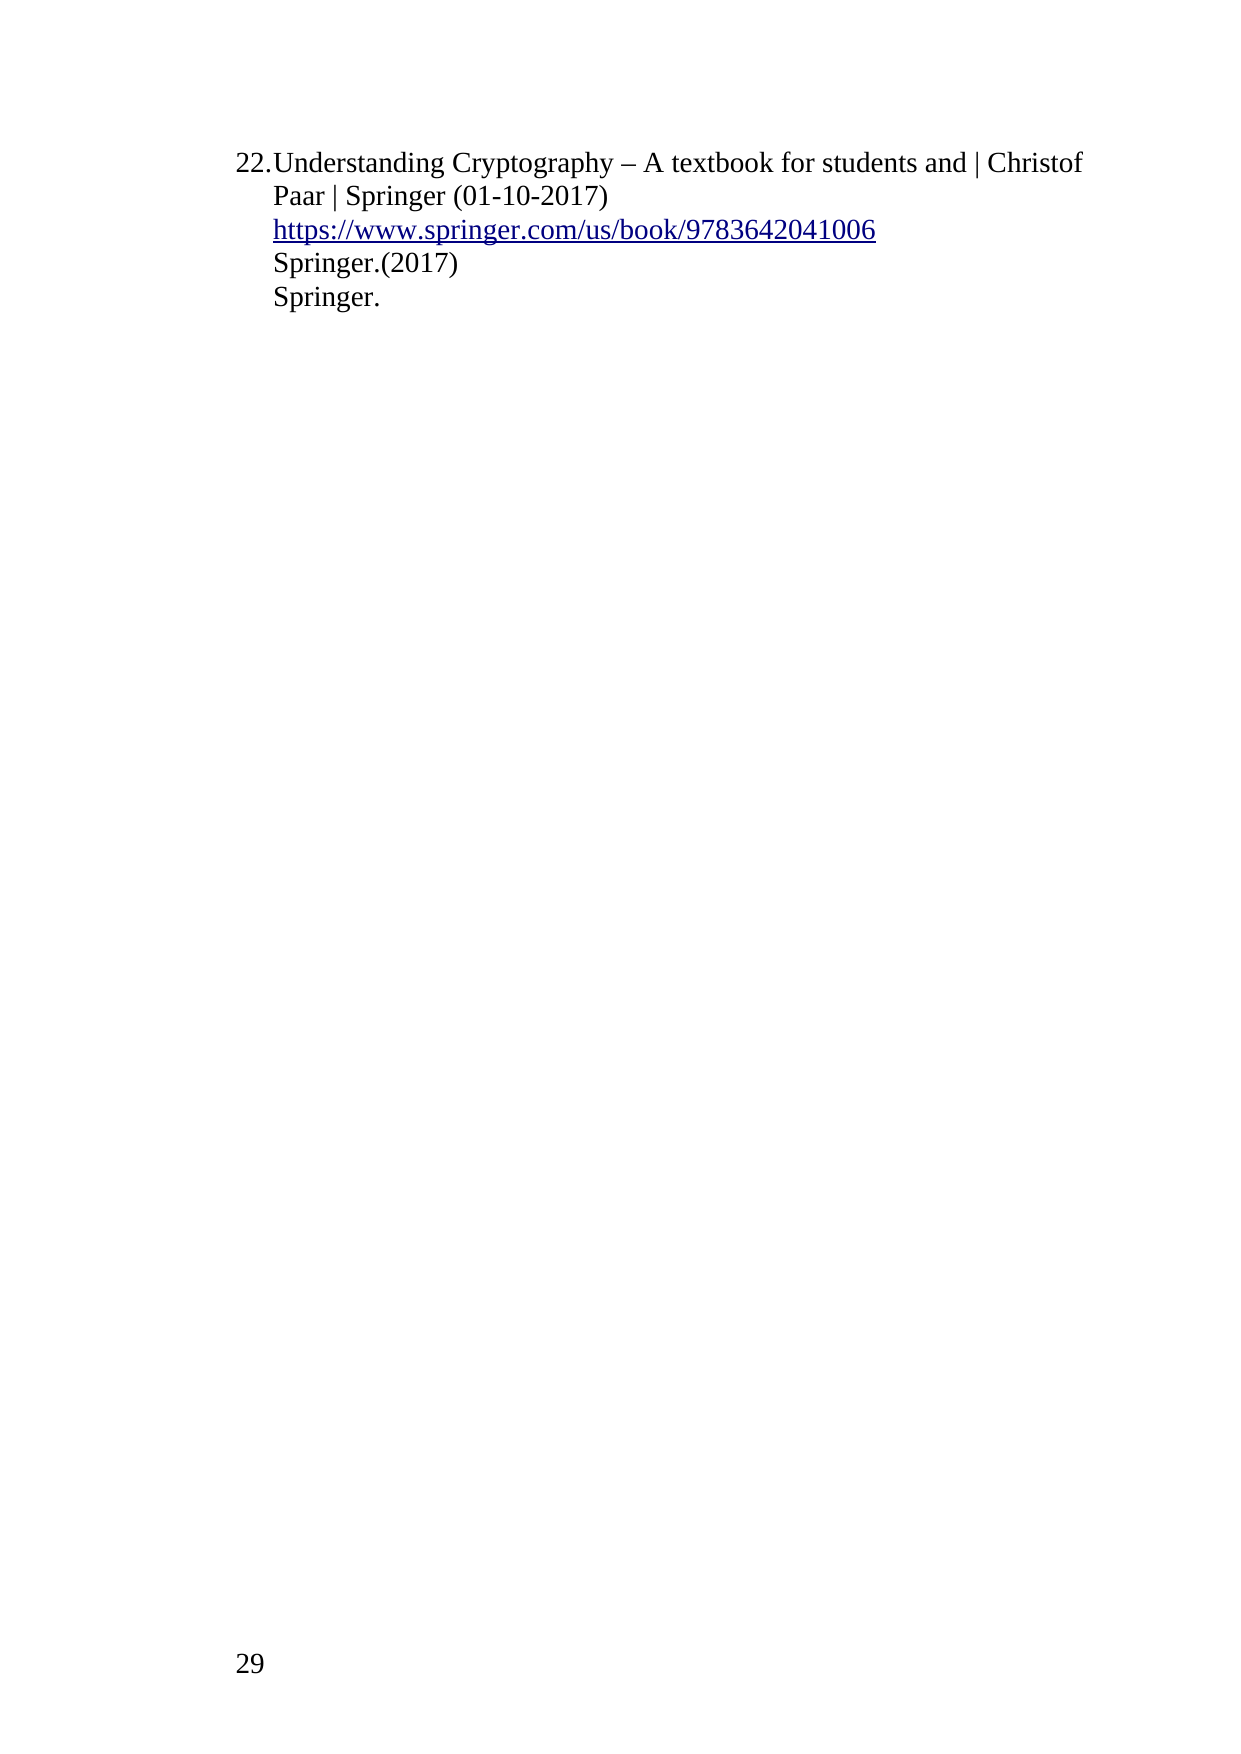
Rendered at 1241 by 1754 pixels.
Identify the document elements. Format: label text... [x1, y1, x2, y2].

list Understanding Cryptography – A textbook for students and | Christof Paar | Springer (01-10-2017) https://www.springer.com/us/book/9783642041006 Springer.(2017) Springer. [235, 145, 1119, 312]
